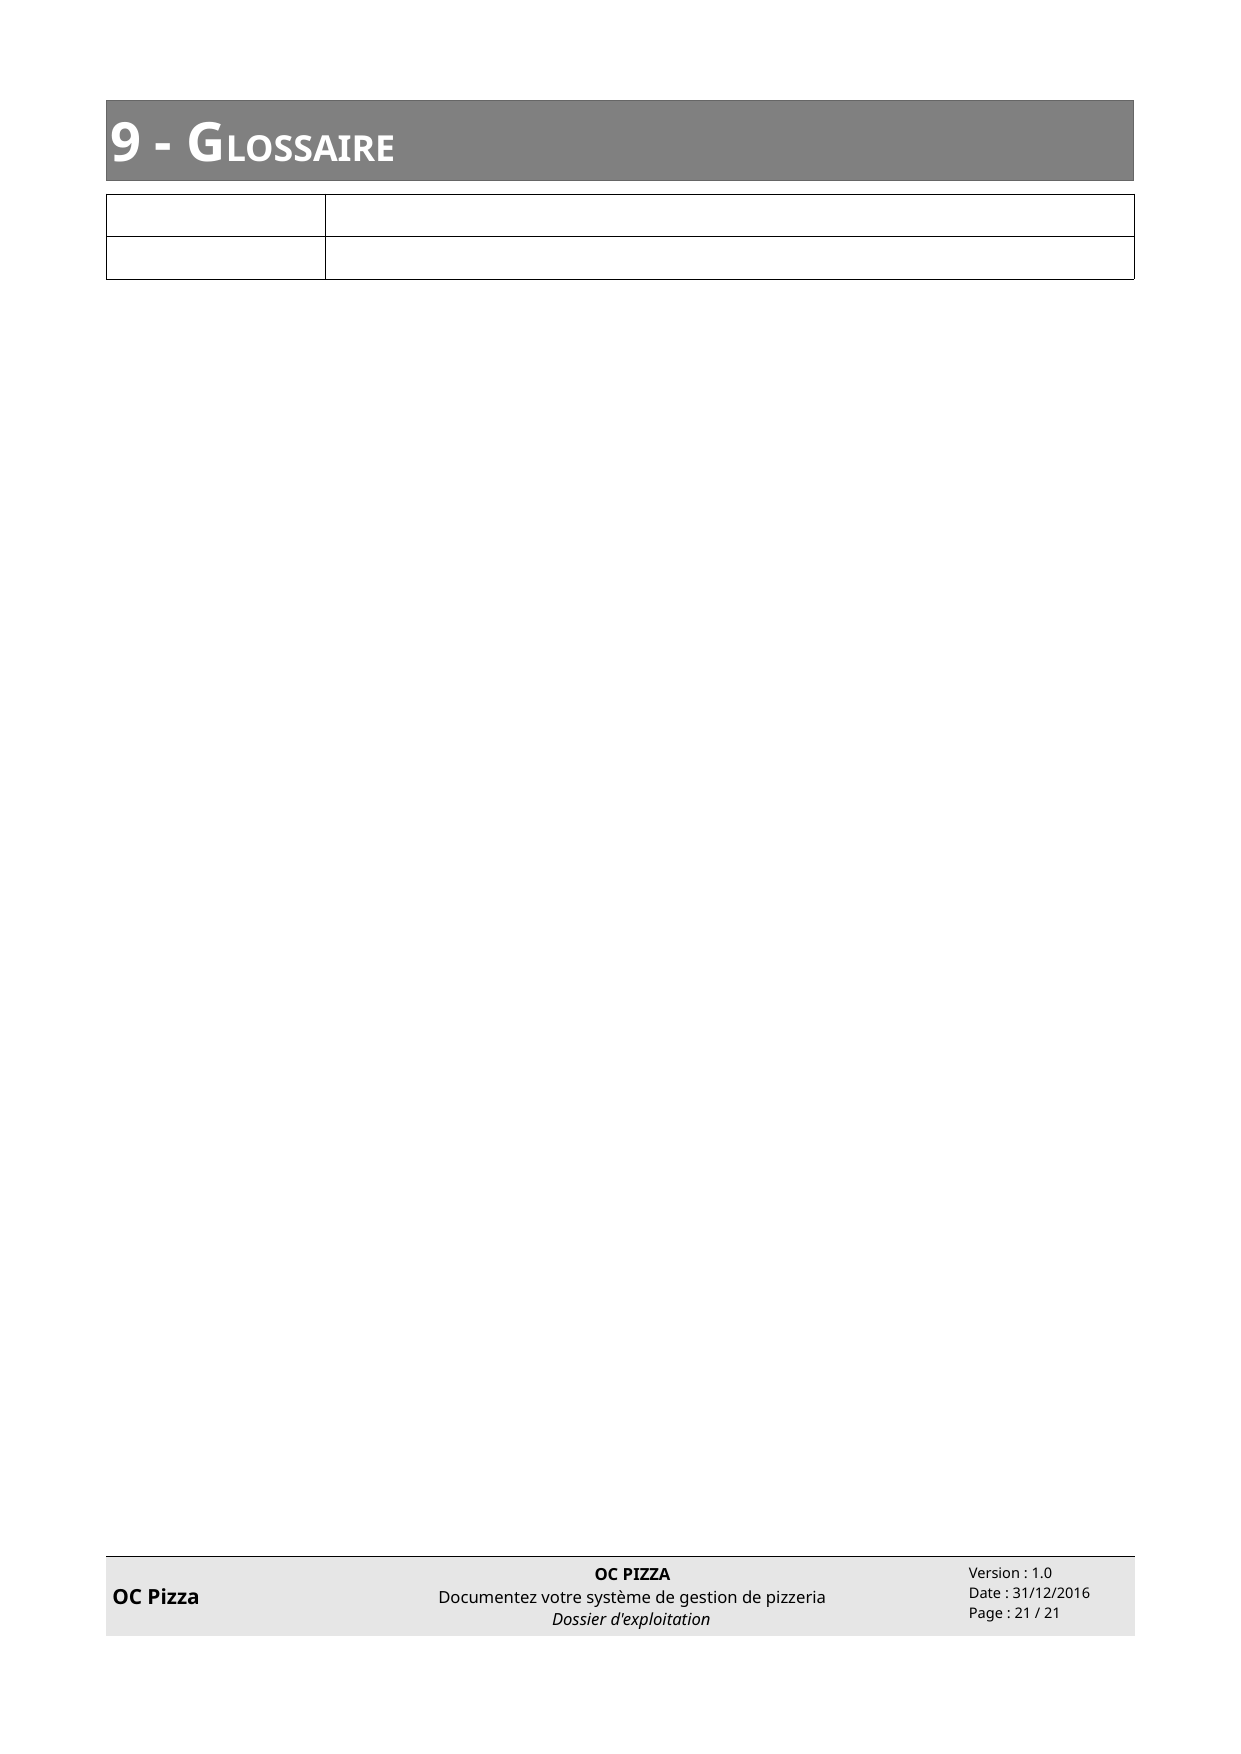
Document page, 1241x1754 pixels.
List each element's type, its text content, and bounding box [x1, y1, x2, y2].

table_cell [107, 237, 325, 279]
table_header [107, 195, 325, 236]
table_header [326, 195, 1134, 236]
table_cell [326, 237, 1134, 279]
subtitle Glossaire [107, 101, 1133, 180]
